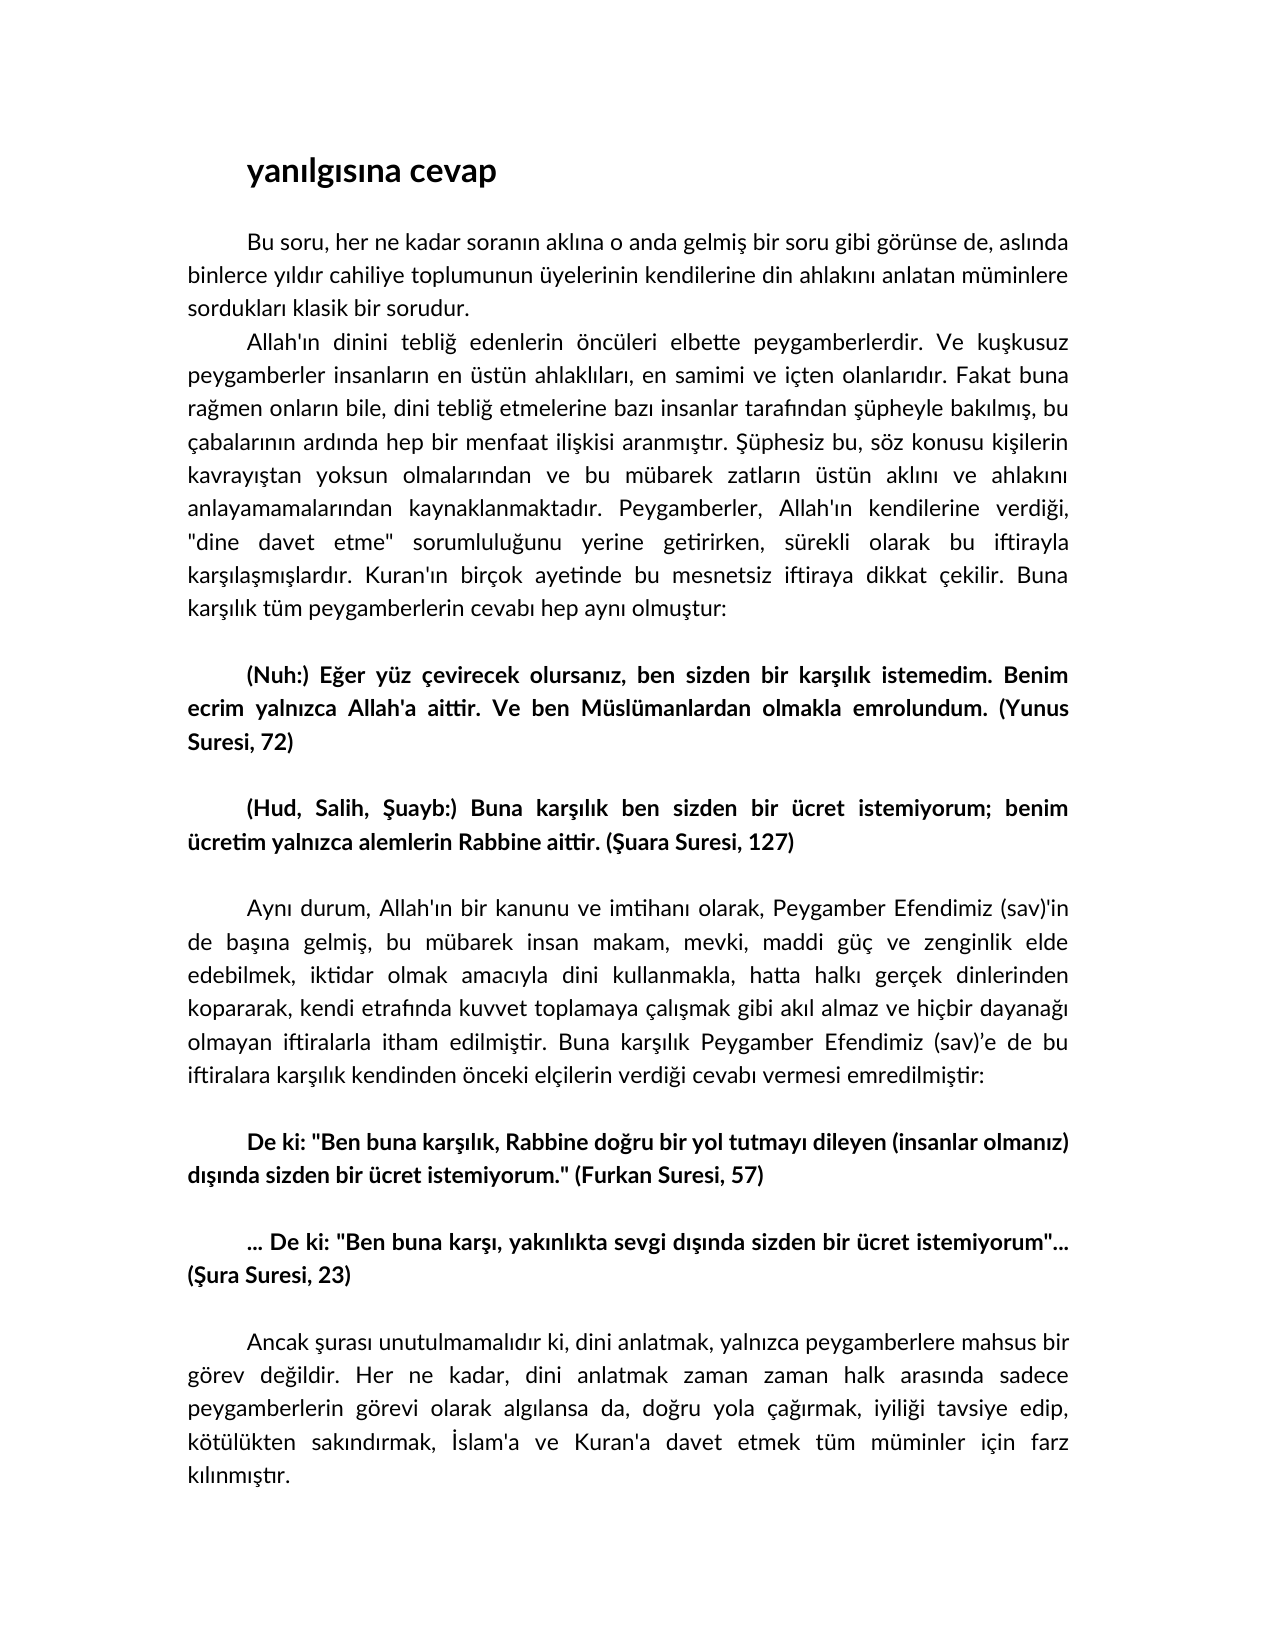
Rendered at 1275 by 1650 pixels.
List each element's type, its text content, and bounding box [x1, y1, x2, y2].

text Bu soru, her ne kadar soranın aklına o anda gelmiş bir soru gibi görünse de, aslında binlerce yıldır cahiliye toplumunun üyelerinin kendilerine din ahlakını anlatan müminlere sordukları klasik bir sorudur. [187, 223, 1070, 323]
text ... De ki: "Ben buna karşı, yakınlıkta sevgi dışında sizden bir ücret istemiyorum"... (Şura Suresi, 23) [187, 1223, 1070, 1290]
text Ancak şurası unutulmamalıdır ki, dini anlatmak, yalnızca peygamberlere mahsus bir görev değildir. Her ne kadar, dini anlatmak zaman zaman halk arasında sadece peygamberlerin görevi olarak algılansa da, doğru yola çağırmak, iyiliği tavsiye edip, kötülükten sakındırmak, İslam'a ve Kuran'a davet etmek tüm müminler için farz kılınmıştır. [187, 1323, 1070, 1490]
text (Nuh:) Eğer yüz çevirecek olursanız, ben sizden bir karşılık istemedim. Benim ecrim yalnızca Allah'a aittir. Ve ben Müslümanlardan olmakla emrolundum. (Yunus Suresi, 72) [187, 657, 1070, 757]
text (Hud, Salih, Şuayb:) Buna karşılık ben sizden bir ücret istemiyorum; benim ücretim yalnızca alemlerin Rabbine aittir. (Şuara Suresi, 127) [187, 790, 1070, 857]
text Allah'ın dinini tebliğ edenlerin öncüleri elbette peygamberlerdir. Ve kuşkusuz peygamberler insanların en üstün ahlaklıları, en samimi ve içten olanlarıdır. Fakat buna rağmen onların bile, dini tebliğ etmelerine bazı insanlar tarafından şüpheyle bakılmış, bu çabalarının ardında hep bir menfaat ilişkisi aranmıştır. Şüphesiz bu, söz konusu kişilerin kavrayıştan yoksun olmalarından ve bu mübarek zatların üstün aklını ve ahlakını anlayamamalarından kaynaklanmaktadır. Peygamberler, Allah'ın kendilerine verdiği, "dine davet etme" sorumluluğunu yerine getirirken, sürekli olarak bu iftirayla karşılaşmışlardır. Kuran'ın birçok ayetinde bu mesnetsiz iftiraya dikkat çekilir. Buna karşılık tüm peygamberlerin cevabı hep aynı olmuştur: [187, 323, 1070, 623]
text yanılgısına cevap [187, 150, 1070, 190]
text Aynı durum, Allah'ın bir kanunu ve imtihanı olarak, Peygamber Efendimiz (sav)'in de başına gelmiş, bu mübarek insan makam, mevki, maddi güç ve zenginlik elde edebilmek, iktidar olmak amacıyla dini kullanmakla, hatta halkı gerçek dinlerinden kopararak, kendi etrafında kuvvet toplamaya çalışmak gibi akıl almaz ve hiçbir dayanağı olmayan iftiralarla itham edilmiştir. Buna karşılık Peygamber Efendimiz (sav)’e de bu iftiralara karşılık kendinden önceki elçilerin verdiği cevabı vermesi emredilmiştir: [187, 890, 1070, 1090]
text De ki: "Ben buna karşılık, Rabbine doğru bir yol tutmayı dileyen (insanlar olmanız) dışında sizden bir ücret istemiyorum." (Furkan Suresi, 57) [187, 1123, 1070, 1190]
